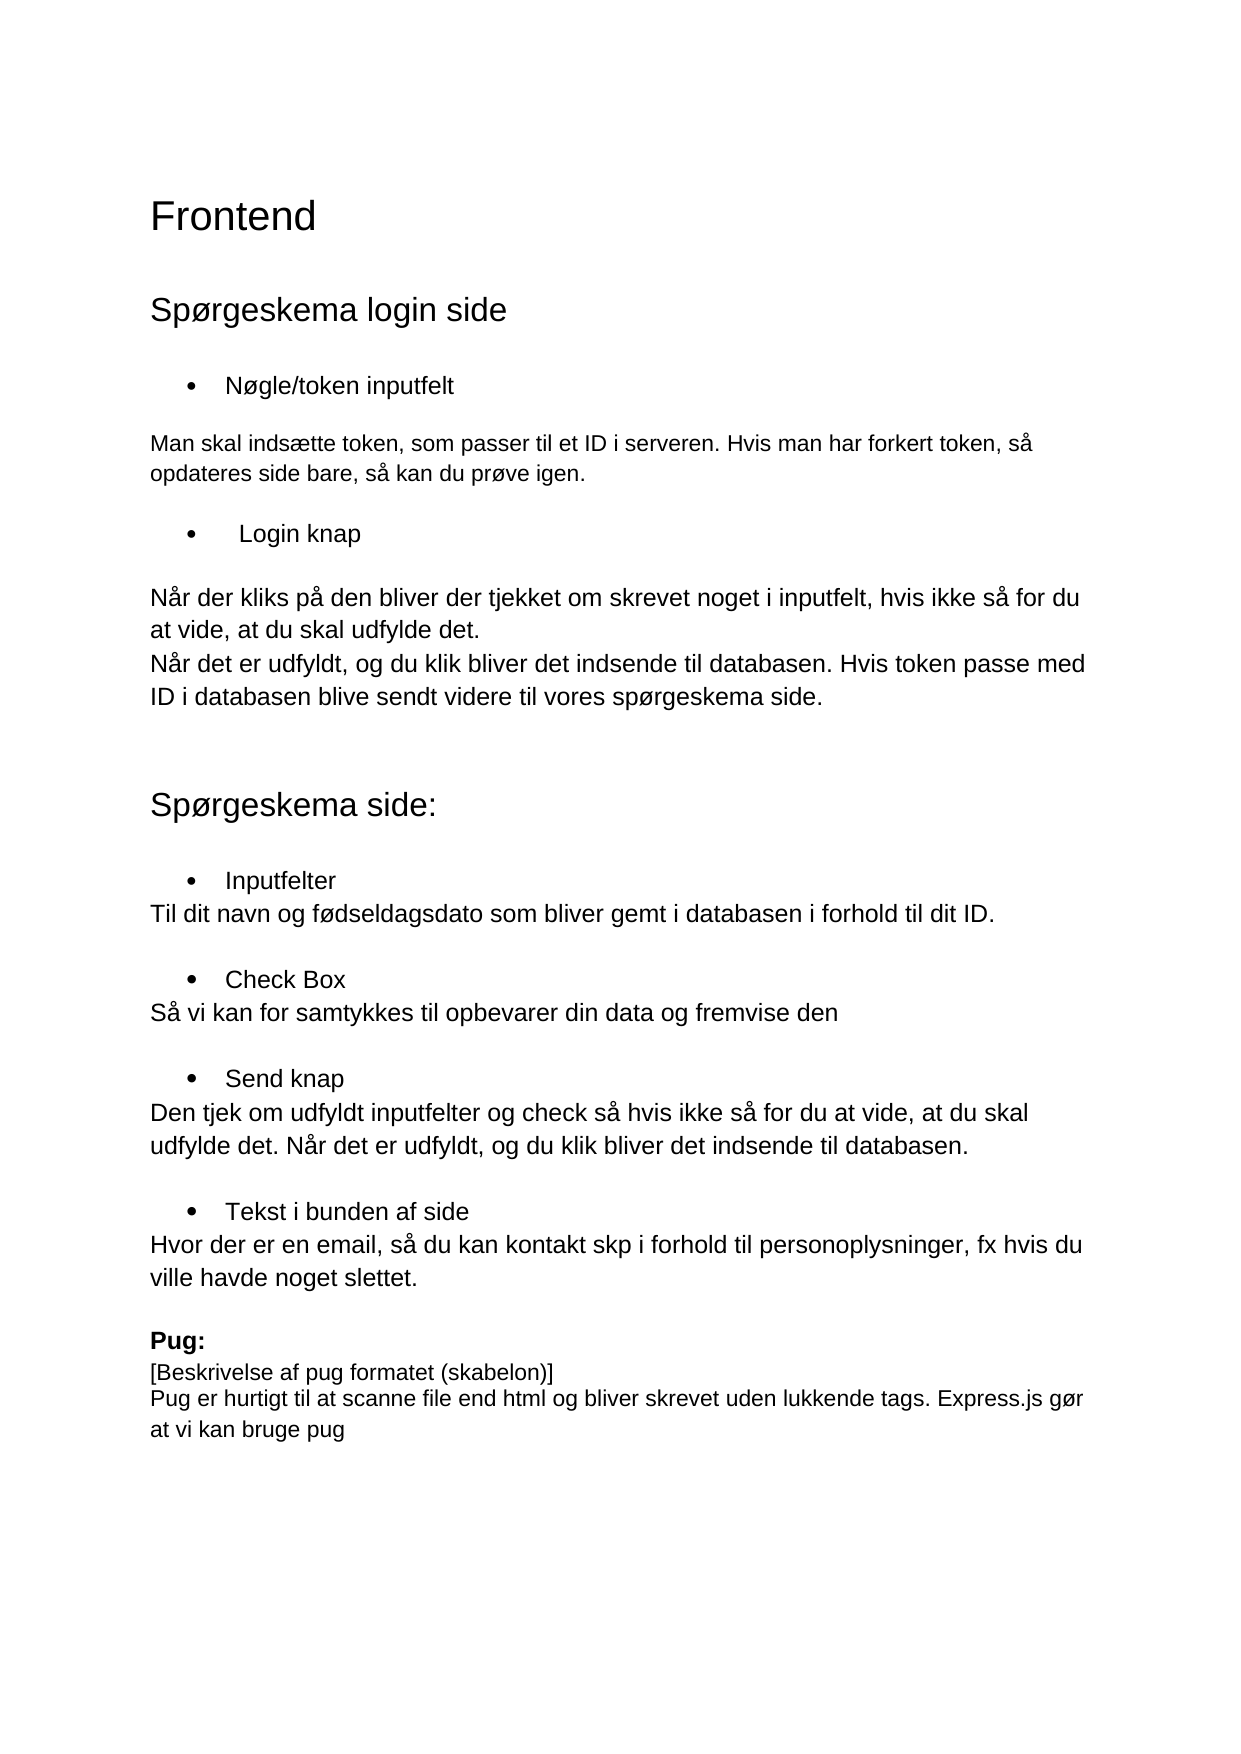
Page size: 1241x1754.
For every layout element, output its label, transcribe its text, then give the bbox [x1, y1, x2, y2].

list Check Box [187, 965, 1090, 994]
text Pug: [150, 1326, 1090, 1355]
list Send knap [187, 1064, 1090, 1093]
text Pug er hurtigt til at scanne file end html og bliver skrevet uden lukkende tags. Express.js gør at vi kan bruge pug [150, 1385, 1090, 1442]
list Tekst i bunden af side [187, 1197, 1090, 1226]
text Til dit navn og fødseldagsdato som bliver gemt i databasen i forhold til dit ID. [150, 899, 1090, 928]
subtitle Spørgeskema login side [150, 289, 1090, 328]
list Nøgle/token inputfelt [187, 371, 1090, 399]
list Login knap [187, 519, 1090, 548]
subtitle Spørgeskema side: [150, 785, 1090, 823]
text Når det er udfyldt, og du klik bliver det indsende til databasen. Hvis token passe med ID i databasen blive sendt videre til vores spørgeskema side. [150, 648, 1090, 710]
text Så vi kan for samtykkes til opbevarer din data og fremvise den [150, 998, 1090, 1027]
text Man skal indsætte token, som passer til et ID i serveren. Hvis man har forkert token, så opdateres side bare, så kan du prøve igen. [150, 430, 1090, 487]
list Inputfelter [187, 866, 1090, 895]
text Når der kliks på den bliver der tjekket om skrevet noget i inputfelt, hvis ikke så for du at vide, at du skal udfylde det. [150, 582, 1090, 644]
text Hvor der er en email, så du kan kontakt skp i forhold til personoplysninger, fx hvis du ville havde noget slettet. [150, 1230, 1090, 1292]
text Den tjek om udfyldt inputfelter og check så hvis ikke så for du at vide, at du skal udfylde det. Når det er udfyldt, og du klik bliver det indsende til databasen. [150, 1098, 1090, 1159]
subtitle Frontend [150, 192, 1090, 239]
text [Beskrivelse af pug formatet (skabelon)] [150, 1359, 1090, 1385]
